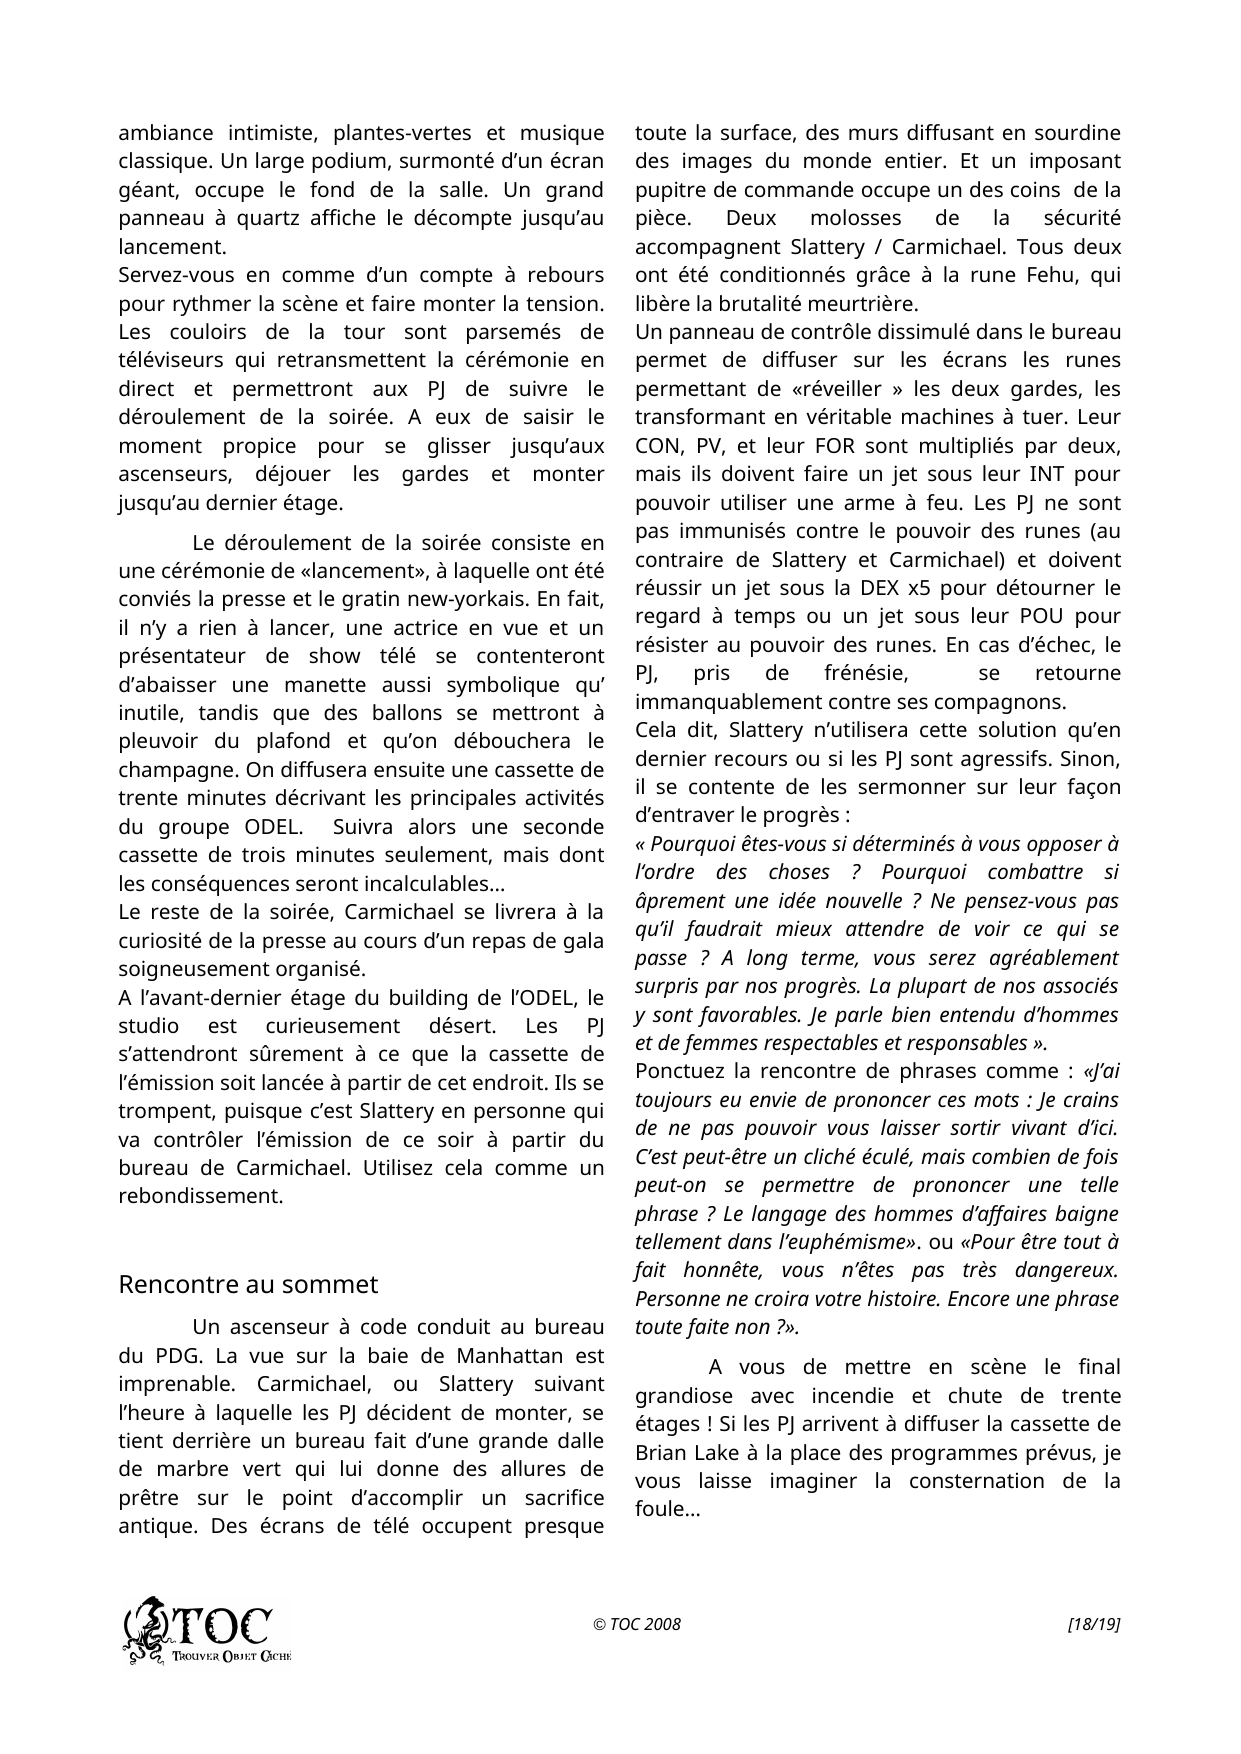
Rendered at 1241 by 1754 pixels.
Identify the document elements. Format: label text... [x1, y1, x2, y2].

picture [122, 1596, 292, 1674]
text toute la surface, des murs diffusant en sourdine des images du monde entier. Et un imposant pupitre de commande occupe un des coins de la pièce. Deux molosses de la sécurité accompagnent Slattery / Carmichael. Tous deux ont été conditionnés grâce à la rune Fehu, qui libère la brutalité meurtrière. [635, 118, 1122, 317]
text A vous de mettre en scène le final grandiose avec incendie et chute de trente étages ! Si les PJ arrivent à diffuser la cassette de Brian Lake à la place des programmes prévus, je vous laisse imaginer la consternation de la foule… [635, 1352, 1122, 1523]
text Un ascenseur à code conduit au bureau du PDG. La vue sur la baie de Manhattan est imprenable. Carmichael, ou Slattery suivant l’heure à laquelle les PJ décident de monter, se tient derrière un bureau fait d’une grande dalle de marbre vert qui lui donne des allures de prêtre sur le point d’accomplir un sacrifice antique. Des écrans de télé occupent presque [118, 1312, 605, 1540]
text Ponctuez la rencontre de phrases comme : «J’ai toujours eu envie de prononcer ces mots : Je crains de ne pas pouvoir vous laisser sortir vivant d’ici. C’est peut-être un cliché éculé, mais combien de fois peut-on se permettre de prononcer une telle phrase ? Le langage des hommes d’affaires baigne tellement dans l’euphémisme». ou «Pour être tout à fait honnête, vous n’êtes pas très dangereux. Personne ne croira votre histoire. Encore une phrase toute faite non ?». [635, 1057, 1122, 1341]
text A l’avant-dernier étage du building de l’ODEL, le studio est curieusement désert. Les PJ s’attendront sûrement à ce que la cassette de l’émission soit lancée à partir de cet endroit. Ils se trompent, puisque c’est Slattery en personne qui va contrôler l’émission de ce soir à partir du bureau de Carmichael. Utilisez cela comme un rebondissement. [118, 983, 605, 1210]
text « Pourquoi êtes-vous si déterminés à vous opposer à l‘ordre des choses ? Pourquoi combattre si âprement une idée nouvelle ? Ne pensez-vous pas qu’il faudrait mieux attendre de voir ce qui se passe ? A long terme, vous serez agréablement surpris par nos progrès. La plupart de nos associés y sont favorables. Je parle bien entendu d’hommes et de femmes respectables et responsables ». [635, 829, 1122, 1057]
text Cela dit, Slattery n’utilisera cette solution qu’en dernier recours ou si les PJ sont agressifs. Sinon, il se contente de les sermonner sur leur façon d’entraver le progrès : [635, 715, 1122, 829]
text - ambiance intimiste, plantes-vertes et musique classique. Un large podium, surmonté d’un écran géant, occupe le fond de la salle. Un grand panneau à quartz affiche le décompte jusqu’au lancement. [118, 118, 605, 260]
text Un panneau de contrôle dissimulé dans le bureau permet de diffuser sur les écrans les runes permettant de «réveiller » les deux gardes, les transformant en véritable machines à tuer. Leur CON, PV, et leur FOR sont multipliés par deux, mais ils doivent faire un jet sous leur INT pour pouvoir utiliser une arme à feu. Les PJ ne sont pas immunisés contre le pouvoir des runes (au contraire de Slattery et Carmichael) et doivent réussir un jet sous la DEX x5 pour détourner le regard à temps ou un jet sous leur POU pour résister au pouvoir des runes. En cas d’échec, le PJ, pris de frénésie, se retourne immanquablement contre ses compagnons. [635, 317, 1122, 715]
text Le reste de la soirée, Carmichael se livrera à la curiosité de la presse au cours d’un repas de gala soigneusement organisé. [118, 897, 605, 983]
text Le déroulement de la soirée consiste en une cérémonie de «lancement», à laquelle ont été conviés la presse et le gratin new-yorkais. En fait, il n’y a rien à lancer, une actrice en vue et un présentateur de show télé se contenteront d’abaisser une manette aussi symbolique qu’ inutile, tandis que des ballons se mettront à pleuvoir du plafond et qu’on débouchera le champagne. On diffusera ensuite une cassette de trente minutes décrivant les principales activités du groupe ODEL. Suivra alors une seconde cassette de trois minutes seulement, mais dont les conséquences seront incalculables… [118, 528, 605, 897]
text Rencontre au sommet [118, 1267, 605, 1301]
text Servez-vous en comme d’un compte à rebours pour rythmer la scène et faire monter la tension. Les couloirs de la tour sont parsemés de téléviseurs qui retransmettent la cérémonie en direct et permettront aux PJ de suivre le déroulement de la soirée. A eux de saisir le moment propice pour se glisser jusqu’aux ascenseurs, déjouer les gardes et monter jusqu’au dernier étage. [118, 260, 605, 516]
